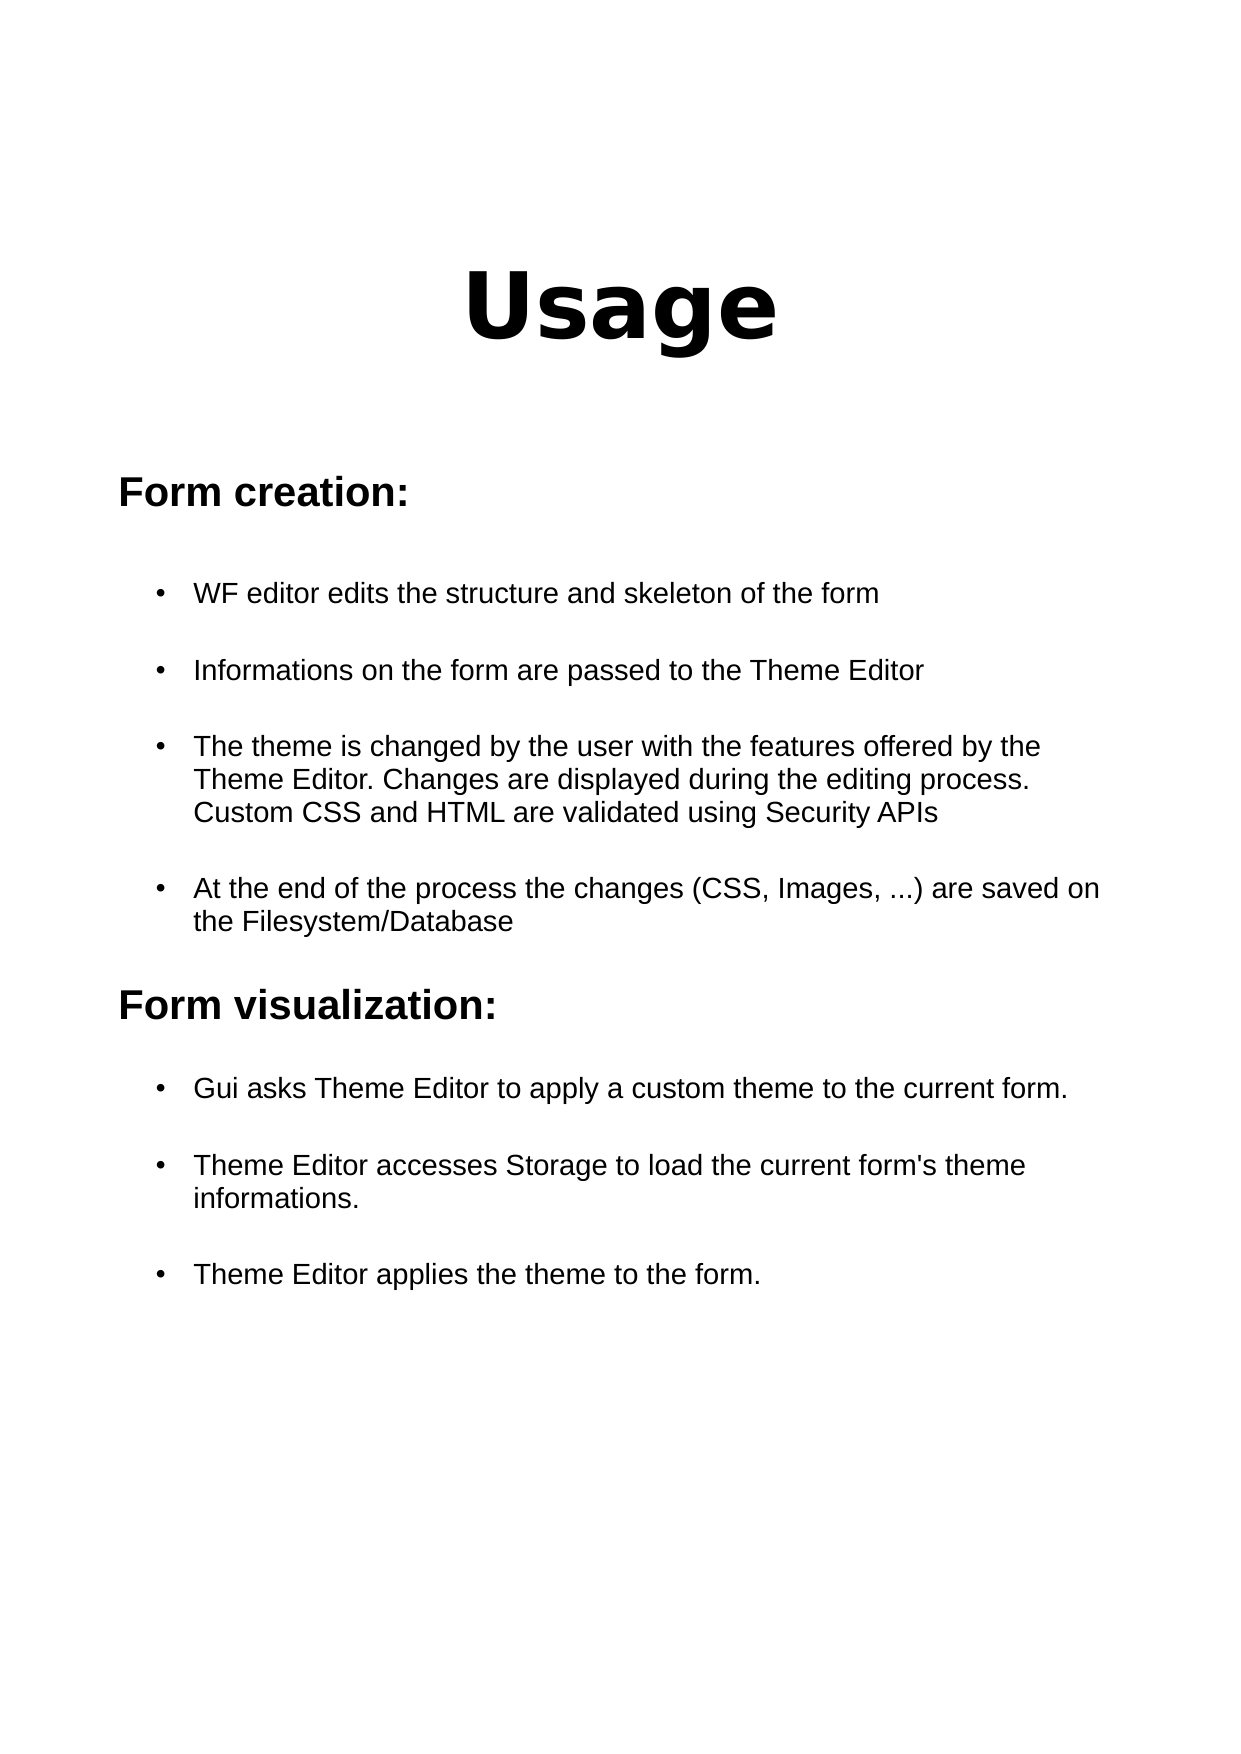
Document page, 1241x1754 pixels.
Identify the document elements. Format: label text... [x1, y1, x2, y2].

list Gui asks Theme Editor to apply a custom theme to the current form. [156, 1071, 1122, 1105]
list Theme Editor applies the theme to the form. [156, 1257, 1122, 1291]
text Form creation: [118, 467, 1122, 515]
text Form visualization: [118, 980, 1122, 1028]
list The theme is changed by the user with the features offered by the Theme Editor. Changes are displayed during the editing process. Custom CSS and HTML are validated using Security APIs [156, 729, 1122, 828]
list Informations on the form are passed to the Theme Editor [156, 653, 1122, 686]
list Theme Editor accesses Storage to load the current form's theme informations. [156, 1148, 1122, 1214]
list WF editor edits the structure and skeleton of the form [156, 576, 1122, 610]
text Usage [118, 253, 1122, 360]
list At the end of the process the changes (CSS, Images, ...) are saved on the Filesystem/Database [156, 871, 1122, 937]
